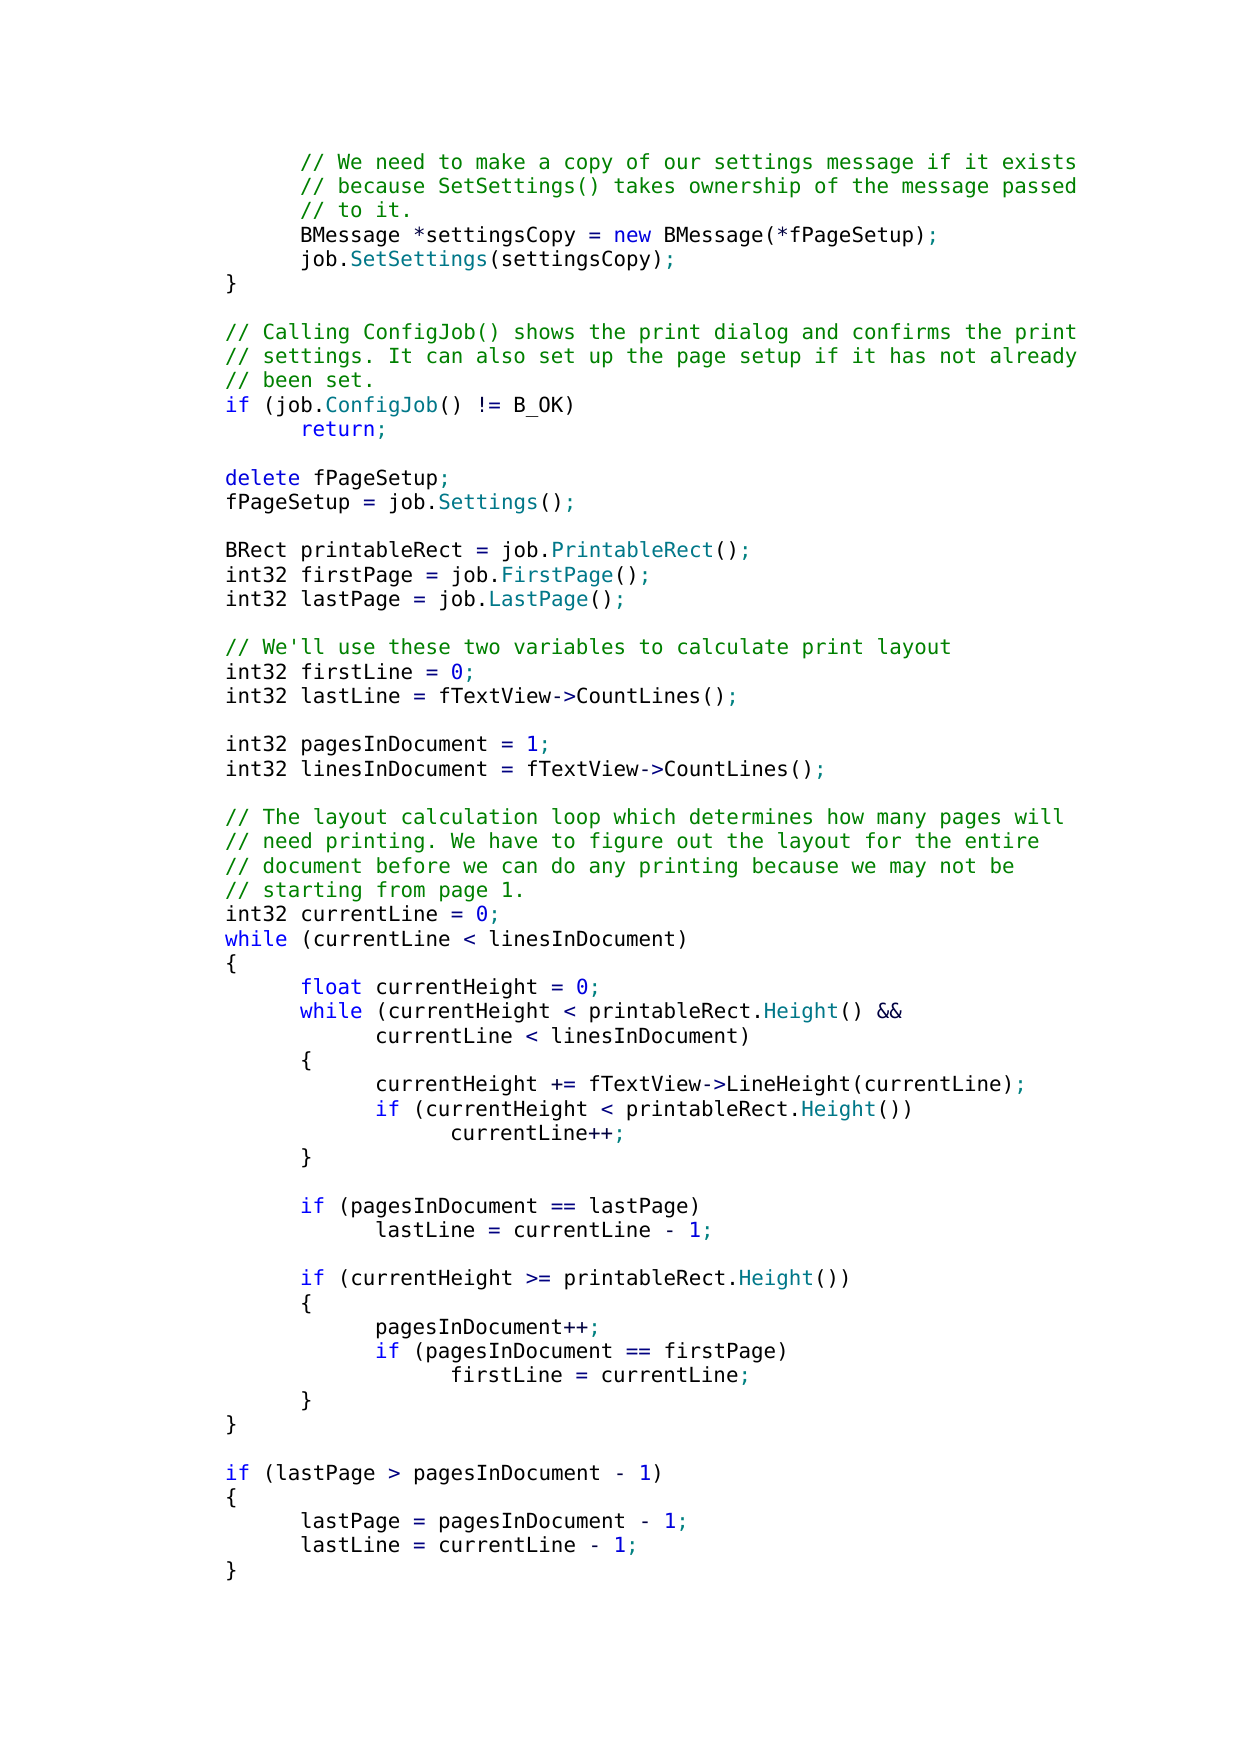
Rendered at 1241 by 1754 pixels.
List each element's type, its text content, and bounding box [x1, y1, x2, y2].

text // We need to make a copy of our settings message if it exists [150, 150, 1090, 174]
text // starting from page 1. [150, 878, 1090, 902]
text currentHeight += fTextView->LineHeight(currentLine); [150, 1072, 1090, 1097]
text pagesInDocument++; [150, 1315, 1090, 1339]
text // We'll use these two variables to calculate print layout [150, 635, 1090, 660]
text // because SetSettings() takes ownership of the message passed [150, 174, 1090, 198]
text currentLine++; [150, 1121, 1090, 1145]
text } [150, 1388, 1090, 1412]
text job.SetSettings(settingsCopy); [150, 247, 1090, 271]
text while (currentLine < linesInDocument) [150, 927, 1090, 951]
text } [150, 1558, 1090, 1582]
text if (pagesInDocument == firstPage) [150, 1339, 1090, 1363]
text currentLine < linesInDocument) [150, 1024, 1090, 1048]
text return; [150, 417, 1090, 441]
text BRect printableRect = job.PrintableRect(); [150, 538, 1090, 563]
text if (currentHeight >= printableRect.Height()) [150, 1266, 1090, 1291]
text int32 firstPage = job.FirstPage(); [150, 563, 1090, 587]
text int32 firstLine = 0; [150, 660, 1090, 684]
text } [150, 1412, 1090, 1436]
text // to it. [150, 198, 1090, 223]
text if (job.ConfigJob() != B_OK) [150, 393, 1090, 417]
text { [150, 1048, 1090, 1072]
text // need printing. We have to figure out the layout for the entire [150, 829, 1090, 854]
text // been set. [150, 368, 1090, 393]
text // The layout calculation loop which determines how many pages will [150, 805, 1090, 829]
text int32 currentLine = 0; [150, 902, 1090, 927]
text int32 pagesInDocument = 1; [150, 732, 1090, 757]
text lastLine = currentLine - 1; [150, 1533, 1090, 1558]
text int32 linesInDocument = fTextView->CountLines(); [150, 757, 1090, 781]
text int32 lastLine = fTextView->CountLines(); [150, 684, 1090, 708]
text { [150, 1485, 1090, 1509]
text firstLine = currentLine; [150, 1363, 1090, 1388]
text // settings. It can also set up the page setup if it has not already [150, 344, 1090, 368]
text int32 lastPage = job.LastPage(); [150, 587, 1090, 611]
text } [150, 271, 1090, 296]
text BMessage *settingsCopy = new BMessage(*fPageSetup); [150, 223, 1090, 247]
text { [150, 1291, 1090, 1315]
text fPageSetup = job.Settings(); [150, 490, 1090, 514]
text { [150, 951, 1090, 975]
text lastLine = currentLine - 1; [150, 1218, 1090, 1242]
text } [150, 1145, 1090, 1169]
text // document before we can do any printing because we may not be [150, 854, 1090, 878]
text float currentHeight = 0; [150, 975, 1090, 999]
text if (pagesInDocument == lastPage) [150, 1194, 1090, 1218]
text // Calling ConfigJob() shows the print dialog and confirms the print [150, 320, 1090, 344]
text while (currentHeight < printableRect.Height() && [150, 999, 1090, 1024]
text delete fPageSetup; [150, 466, 1090, 490]
text lastPage = pagesInDocument - 1; [150, 1509, 1090, 1533]
text if (lastPage > pagesInDocument - 1) [150, 1461, 1090, 1485]
text if (currentHeight < printableRect.Height()) [150, 1097, 1090, 1121]
